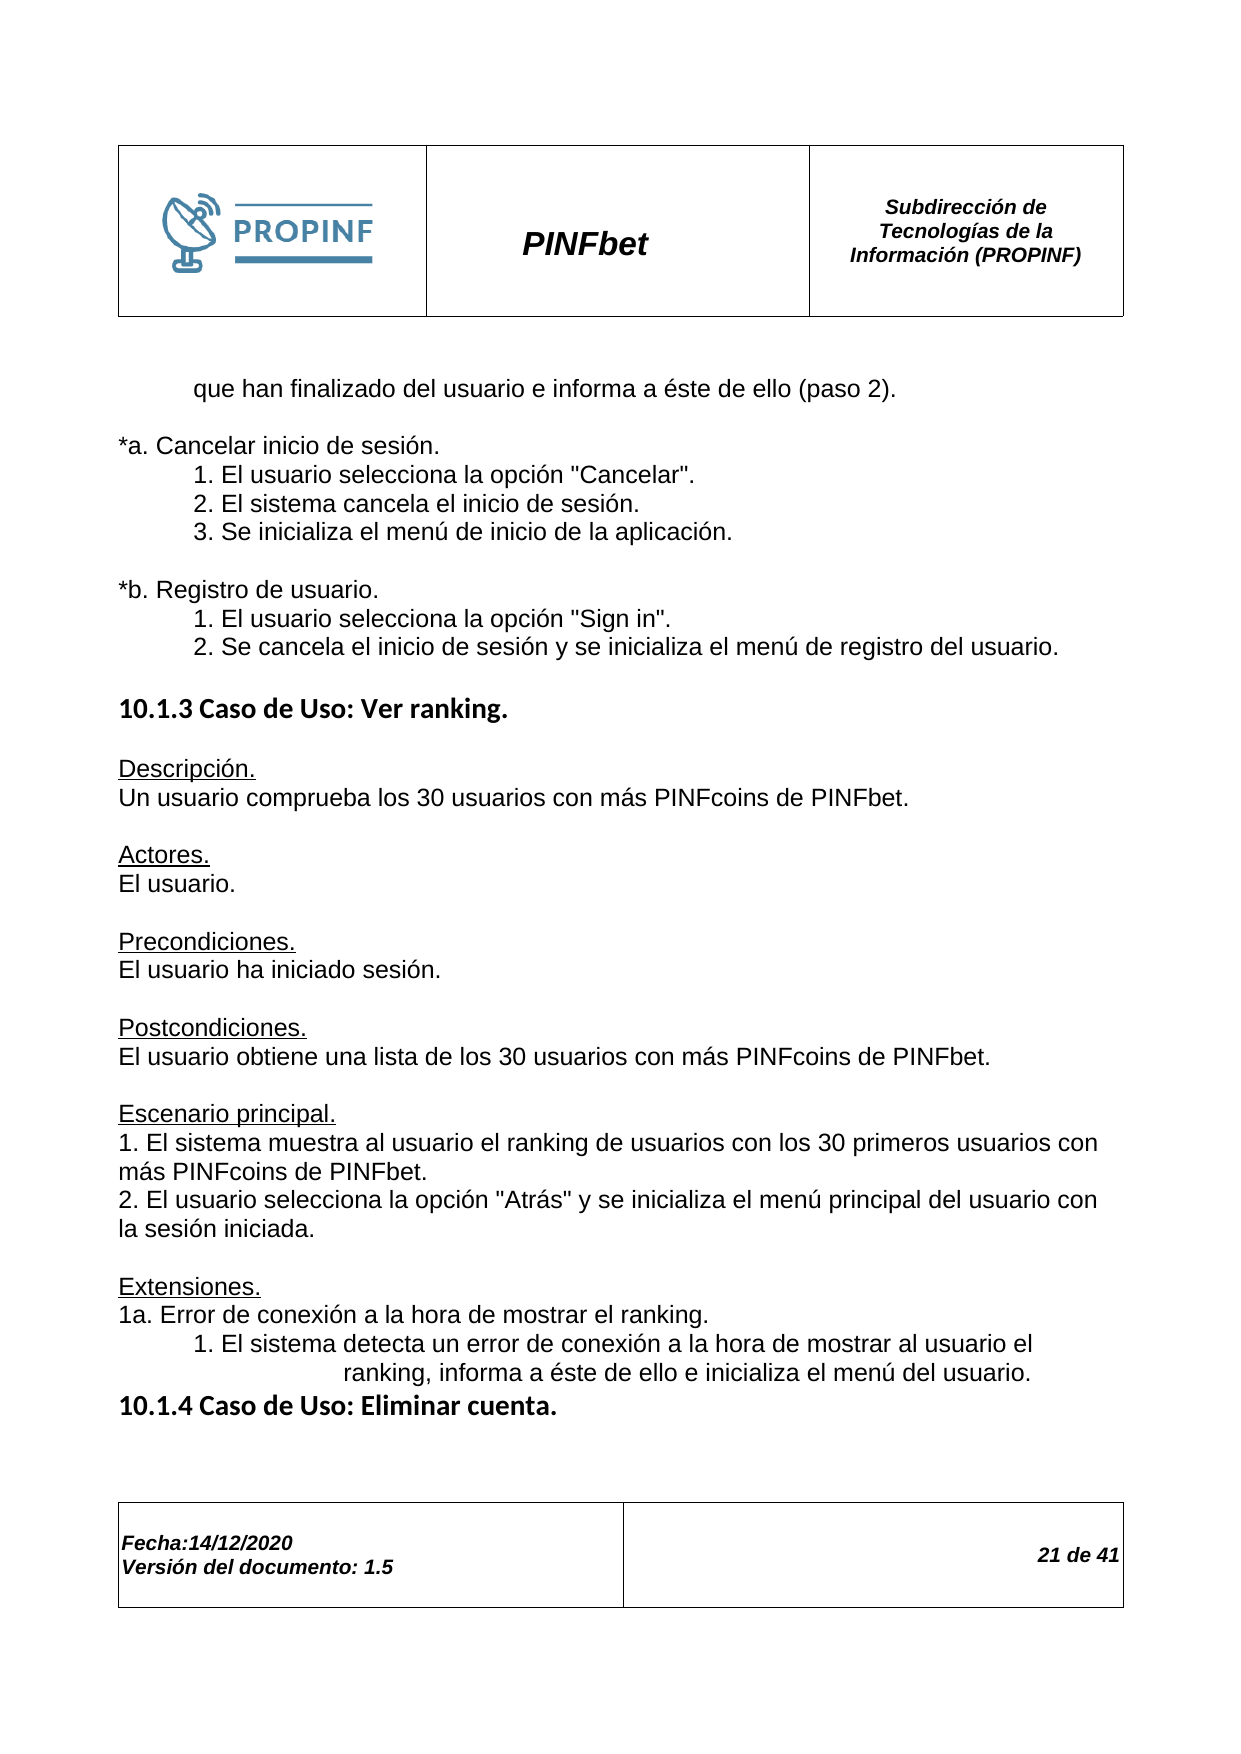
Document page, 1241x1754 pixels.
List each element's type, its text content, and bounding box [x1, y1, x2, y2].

text que han finalizado del usuario e informa a éste de ello (paso 2). [118, 374, 1122, 402]
text 1. El usuario selecciona la opción "Sign in". [118, 604, 1122, 632]
text Actores. [118, 841, 1122, 869]
text El usuario ha iniciado sesión. [118, 956, 1122, 984]
text Un usuario comprueba los 30 usuarios con más PINFcoins de PINFbet. [118, 783, 1122, 812]
text 10.1.4 Caso de Uso: Eliminar cuenta. [118, 1387, 1122, 1422]
text 2. El sistema cancela el inicio de sesión. [118, 489, 1122, 517]
text Precondiciones. [118, 927, 1122, 956]
text Extensiones. [118, 1272, 1122, 1301]
text Descripción. [118, 754, 1122, 783]
text El usuario. [118, 869, 1122, 898]
text 2. Se cancela el inicio de sesión y se inicializa el menú de registro del usuario. [118, 632, 1122, 661]
text 2. El usuario selecciona la opción "Atrás" y se inicializa el menú principal del usuario con la sesión iniciada. [118, 1186, 1122, 1243]
text *b. Registro de usuario. [118, 575, 1122, 604]
text 1. El sistema muestra al usuario el ranking de usuarios con los 30 primeros usuarios con más PINFcoins de PINFbet. [118, 1128, 1122, 1186]
text Postcondiciones. [118, 1013, 1122, 1042]
text 10.1.3 Caso de Uso: Ver ranking. [118, 690, 1122, 726]
text *a. Cancelar inicio de sesión. [118, 431, 1122, 460]
text Escenario principal. [118, 1099, 1122, 1128]
text 1a. Error de conexión a la hora de mostrar el ranking. [118, 1301, 1122, 1329]
text El usuario obtiene una lista de los 30 usuarios con más PINFcoins de PINFbet. [118, 1042, 1122, 1071]
text 1. El sistema detecta un error de conexión a la hora de mostrar al usuario el ranking, informa a éste de ello e inicializa el menú del usuario. [118, 1329, 1122, 1387]
text 1. El usuario selecciona la opción "Cancelar". [118, 460, 1122, 489]
picture [126, 170, 414, 301]
text 3. Se inicializa el menú de inicio de la aplicación. [118, 517, 1122, 546]
